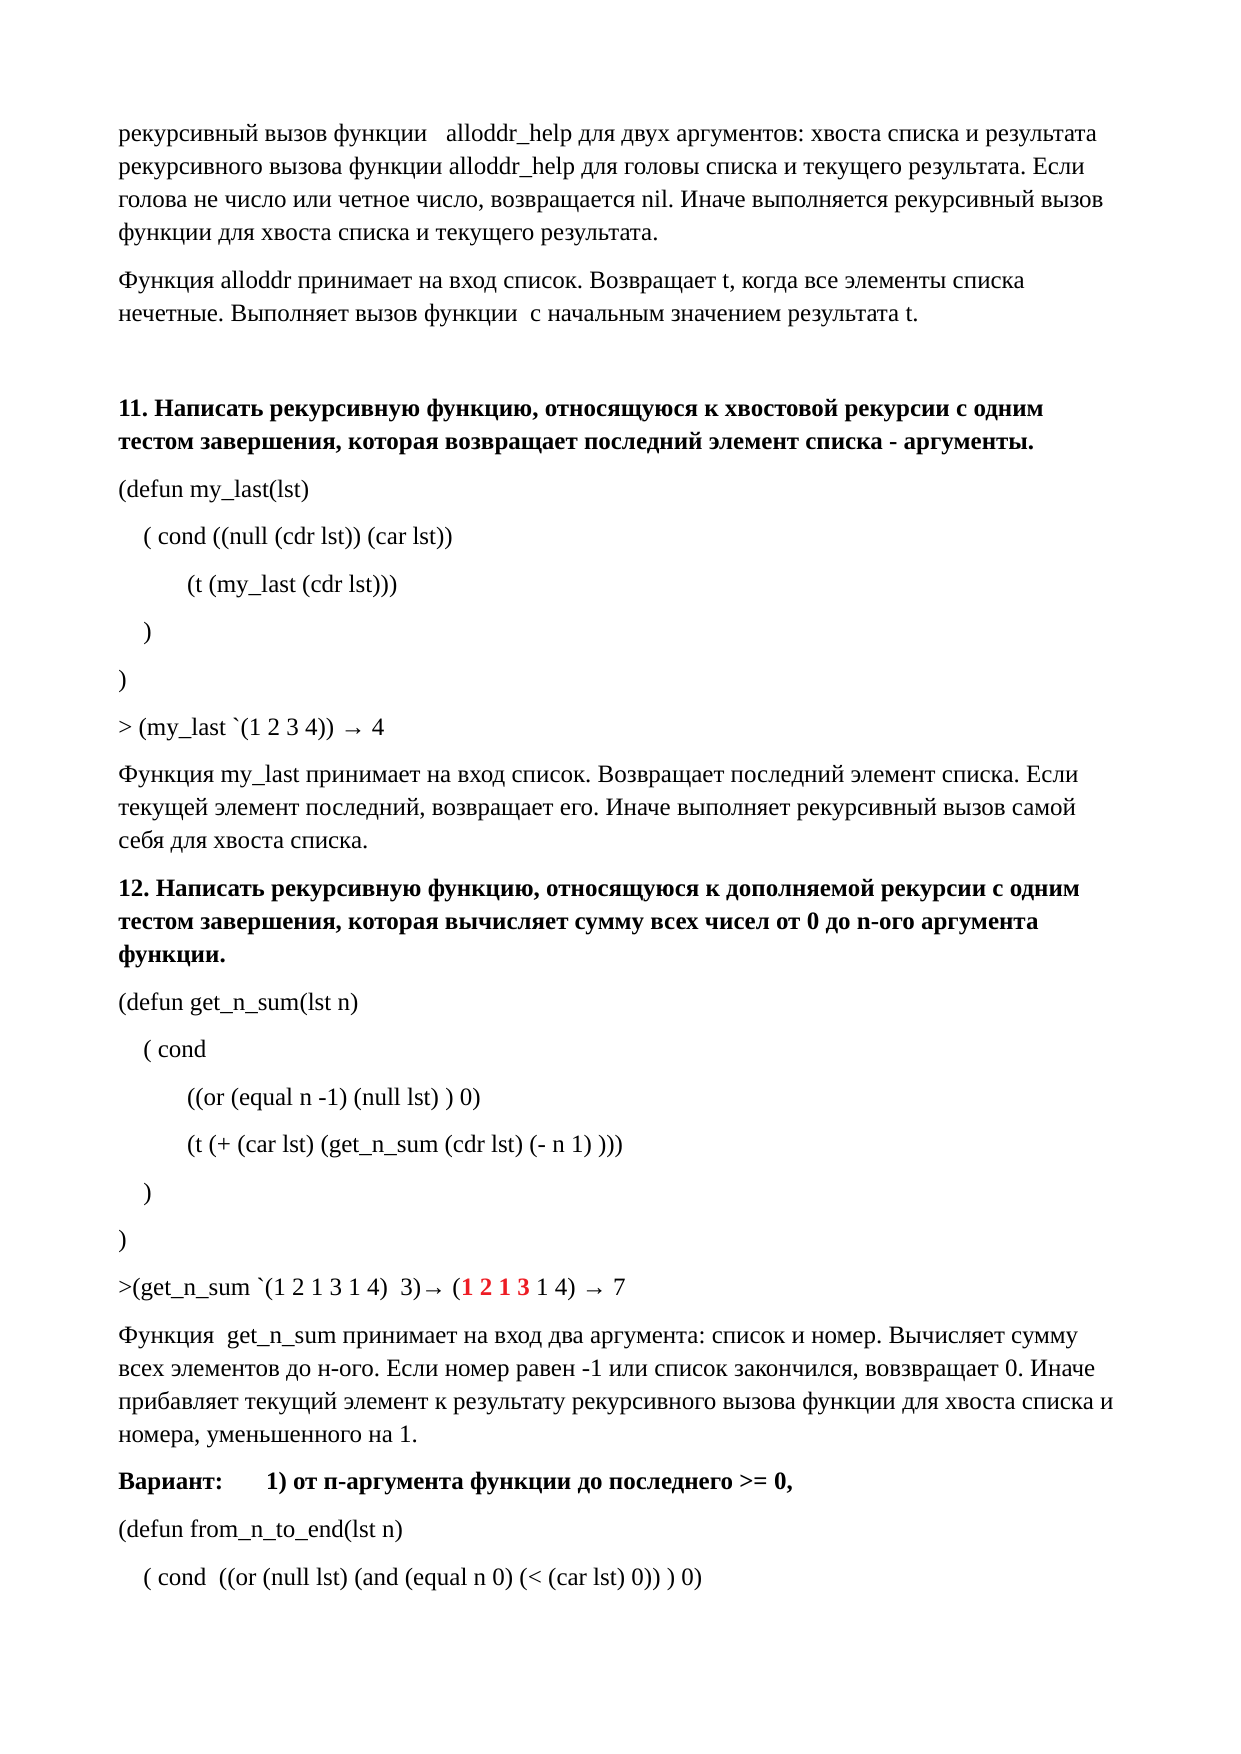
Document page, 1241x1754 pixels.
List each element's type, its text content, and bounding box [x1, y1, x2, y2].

text (t (+ (car lst) (get_n_sum (cdr lst) (- n 1) ))) [118, 1129, 1122, 1158]
text (t (my_last (cdr lst))) [118, 569, 1122, 598]
text ) [118, 1224, 1122, 1253]
text (defun get_n_sum(lst n) [118, 987, 1122, 1015]
text ) [118, 664, 1122, 693]
text Функция get_n_sum принимает на вход два аргумента: список и номер. Вычисляет сумму всех элементов до н-ого. Если номер равен -1 или список закончился, вовзвращает 0. Иначе прибавляет текущий элемент к результату рекурсивного вызова функции для хвоста списка и номера, уменьшенного на 1. [118, 1320, 1122, 1448]
text Вариант: 1) от п-аргумента функции до последнего >= 0, [118, 1466, 1122, 1495]
text Функция my_last принимает на вход список. Возвращает последний элемент списка. Если текущей элемент последний, возвращает его. Иначе выполняет рекурсивный вызов самой себя для хвоста списка. [118, 759, 1122, 854]
text >(get_n_sum `(1 2 1 3 1 4) 3)→ (1 2 1 3 1 4) → 7 [118, 1272, 1122, 1301]
text 12. Написать рекурсивную функцию, относящуюся к дополняемой рекурсии с одним тестом завершения, которая вычисляет сумму всех чисел от 0 до n-ого аргумента функции. [118, 873, 1122, 968]
text ( cond [118, 1034, 1122, 1063]
text рекурсивный вызов функции alloddr_help для двух аргументов: хвоста списка и результата рекурсивного вызова функции alloddr_help для головы списка и текущего результата. Если голова не число или четное число, возвращается nil. Иначе выполняется рекурсивный вызов функции для хвоста списка и текущего результата. [118, 118, 1122, 246]
text (defun my_last(lst) [118, 474, 1122, 502]
text ) [118, 1177, 1122, 1206]
text ) [118, 616, 1122, 645]
text ((or (equal n -1) (null lst) ) 0) [118, 1082, 1122, 1111]
text ( cond ((null (cdr lst)) (car lst)) [118, 521, 1122, 550]
text 11. Написать рекурсивную функцию, относящуюся к хвостовой рекурсии с одним тестом завершения, которая возвращает последний элемент списка - аргументы. [118, 393, 1122, 455]
text (defun from_n_to_end(lst n) [118, 1514, 1122, 1543]
text > (my_last `(1 2 3 4)) → 4 [118, 712, 1122, 740]
text Функция alloddr принимает на вход список. Возвращает t, когда все элементы списка нечетные. Выполняет вызов функции с начальным значением результата t. [118, 265, 1122, 327]
text ( cond ((or (null lst) (and (equal n 0) (< (car lst) 0)) ) 0) [118, 1562, 1122, 1590]
